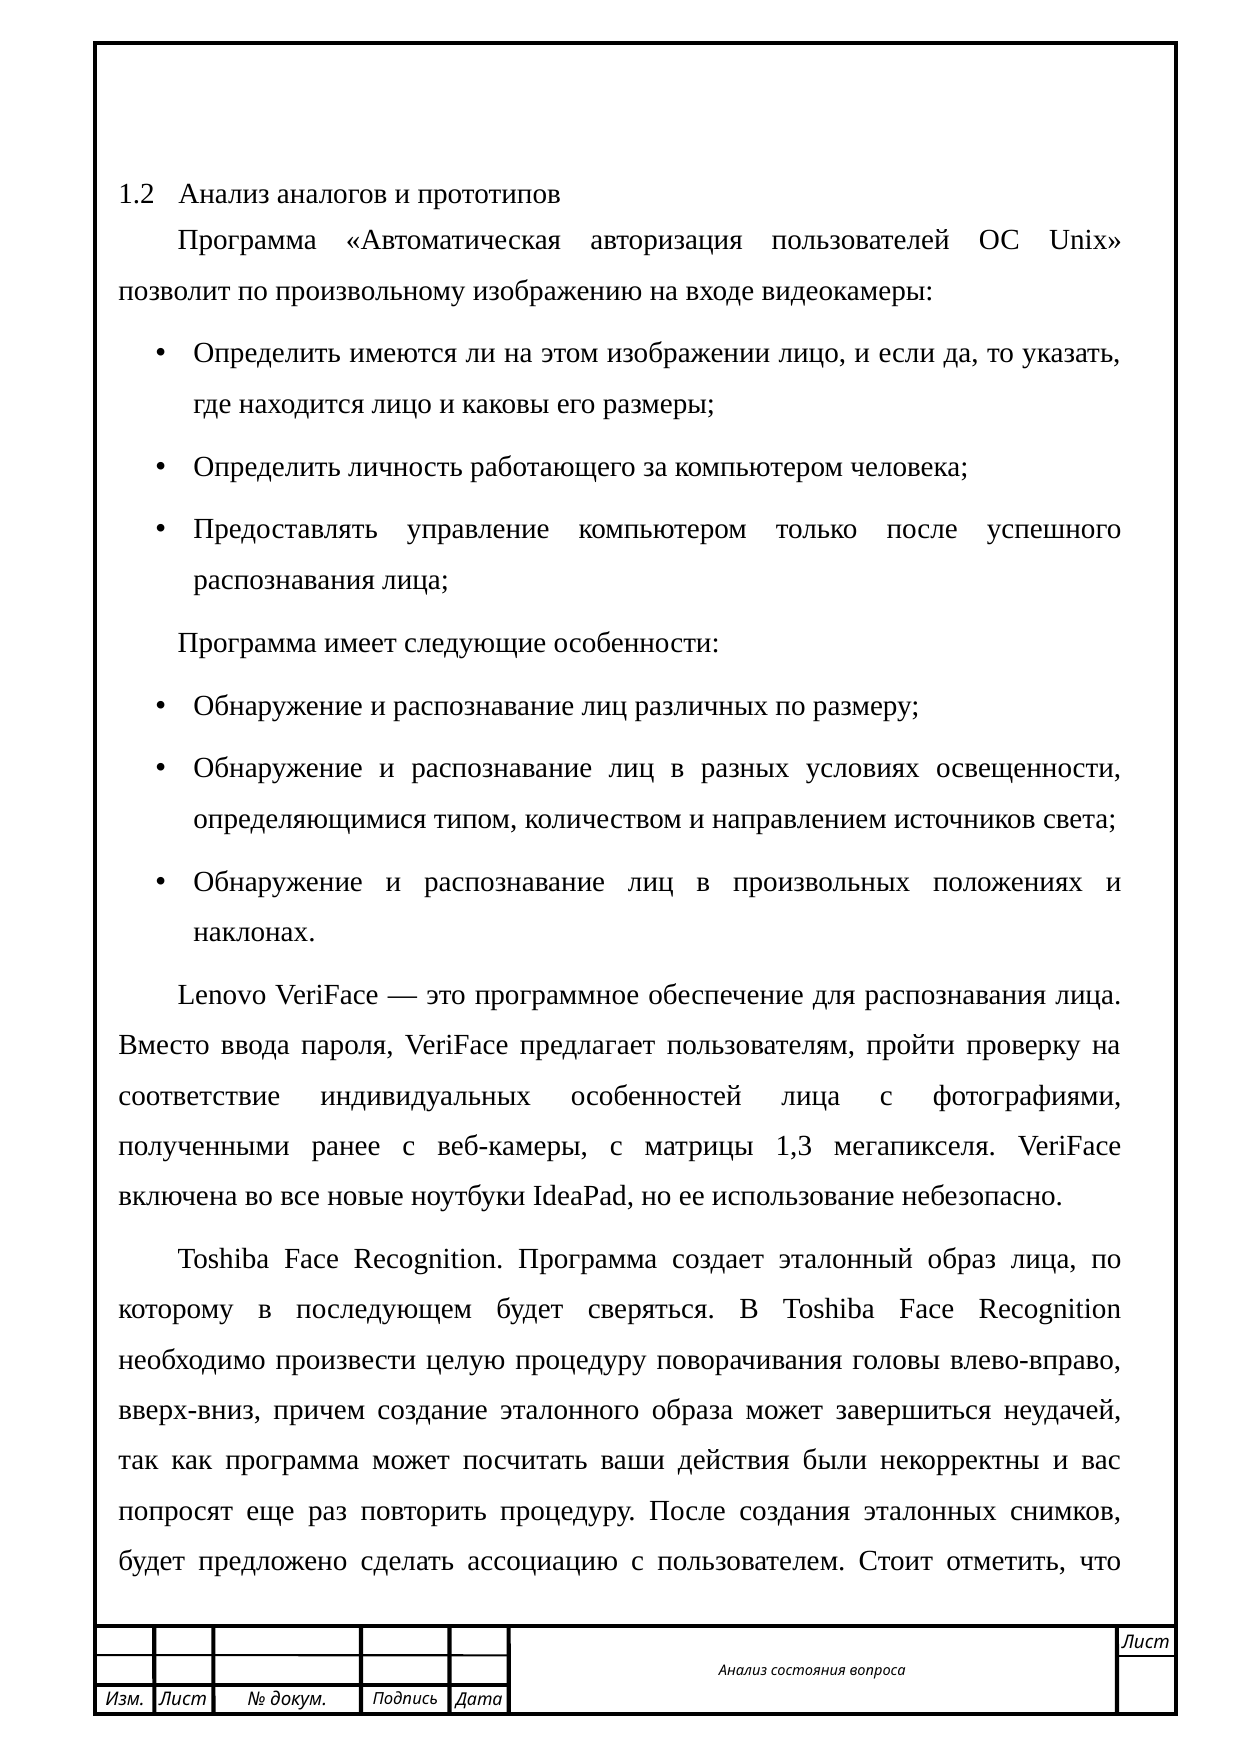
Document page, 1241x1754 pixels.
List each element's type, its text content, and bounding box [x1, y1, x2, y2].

text Программа имеет следующие особенности: [118, 625, 1122, 658]
text Lenovo VeriFace — это программное обеспечение для распознавания лица. Вместо ввода пароля, VeriFace предлагает пользователям, пройти проверку на соответствие индивидуальных особенностей лица с фотографиями, полученными ранее с веб-камеры, с матрицы 1,3 мегапикселя. VeriFace включена во все новые ноутбуки IdeaPad, но ее использование небезопасно. [118, 977, 1122, 1212]
list Определить личность работающего за компьютером человека; [156, 449, 1122, 482]
subtitle Анализ аналогов и прототипов [118, 176, 1122, 210]
text Toshiba Face Recognition. Программа создает эталонный образ лица, по которому в последующем будет сверяться. В Toshiba Face Recognition необходимо произвести целую процедуру поворачивания головы влево-вправо, вверх-вниз, причем создание эталонного образа может завершиться неудачей, так как программа может посчитать ваши действия были некорректны и вас попросят еще раз повторить процедуру. После создания эталонных снимков, будет предложено сделать ассоциацию с пользователем. Стоит отметить, что [118, 1241, 1122, 1577]
list Обнаружение и распознавание лиц в произвольных положениях и наклонах. [156, 864, 1122, 948]
list Предоставлять управление компьютером только после успешного распознавания лица; [156, 512, 1122, 596]
list Обнаружение и распознавание лиц в разных условиях освещенности, определяющимися типом, количеством и направлением источников света; [156, 751, 1122, 834]
list Определить имеются ли на этом изображении лицо, и если да, то указать, где находится лицо и каковы его размеры; [156, 336, 1122, 419]
list Обнаружение и распознавание лиц различных по размеру; [156, 688, 1122, 721]
text Программа «Автоматическая авторизация пользователей ОС Unix» позволит по произвольному изображению на входе видеокамеры: [118, 222, 1122, 306]
